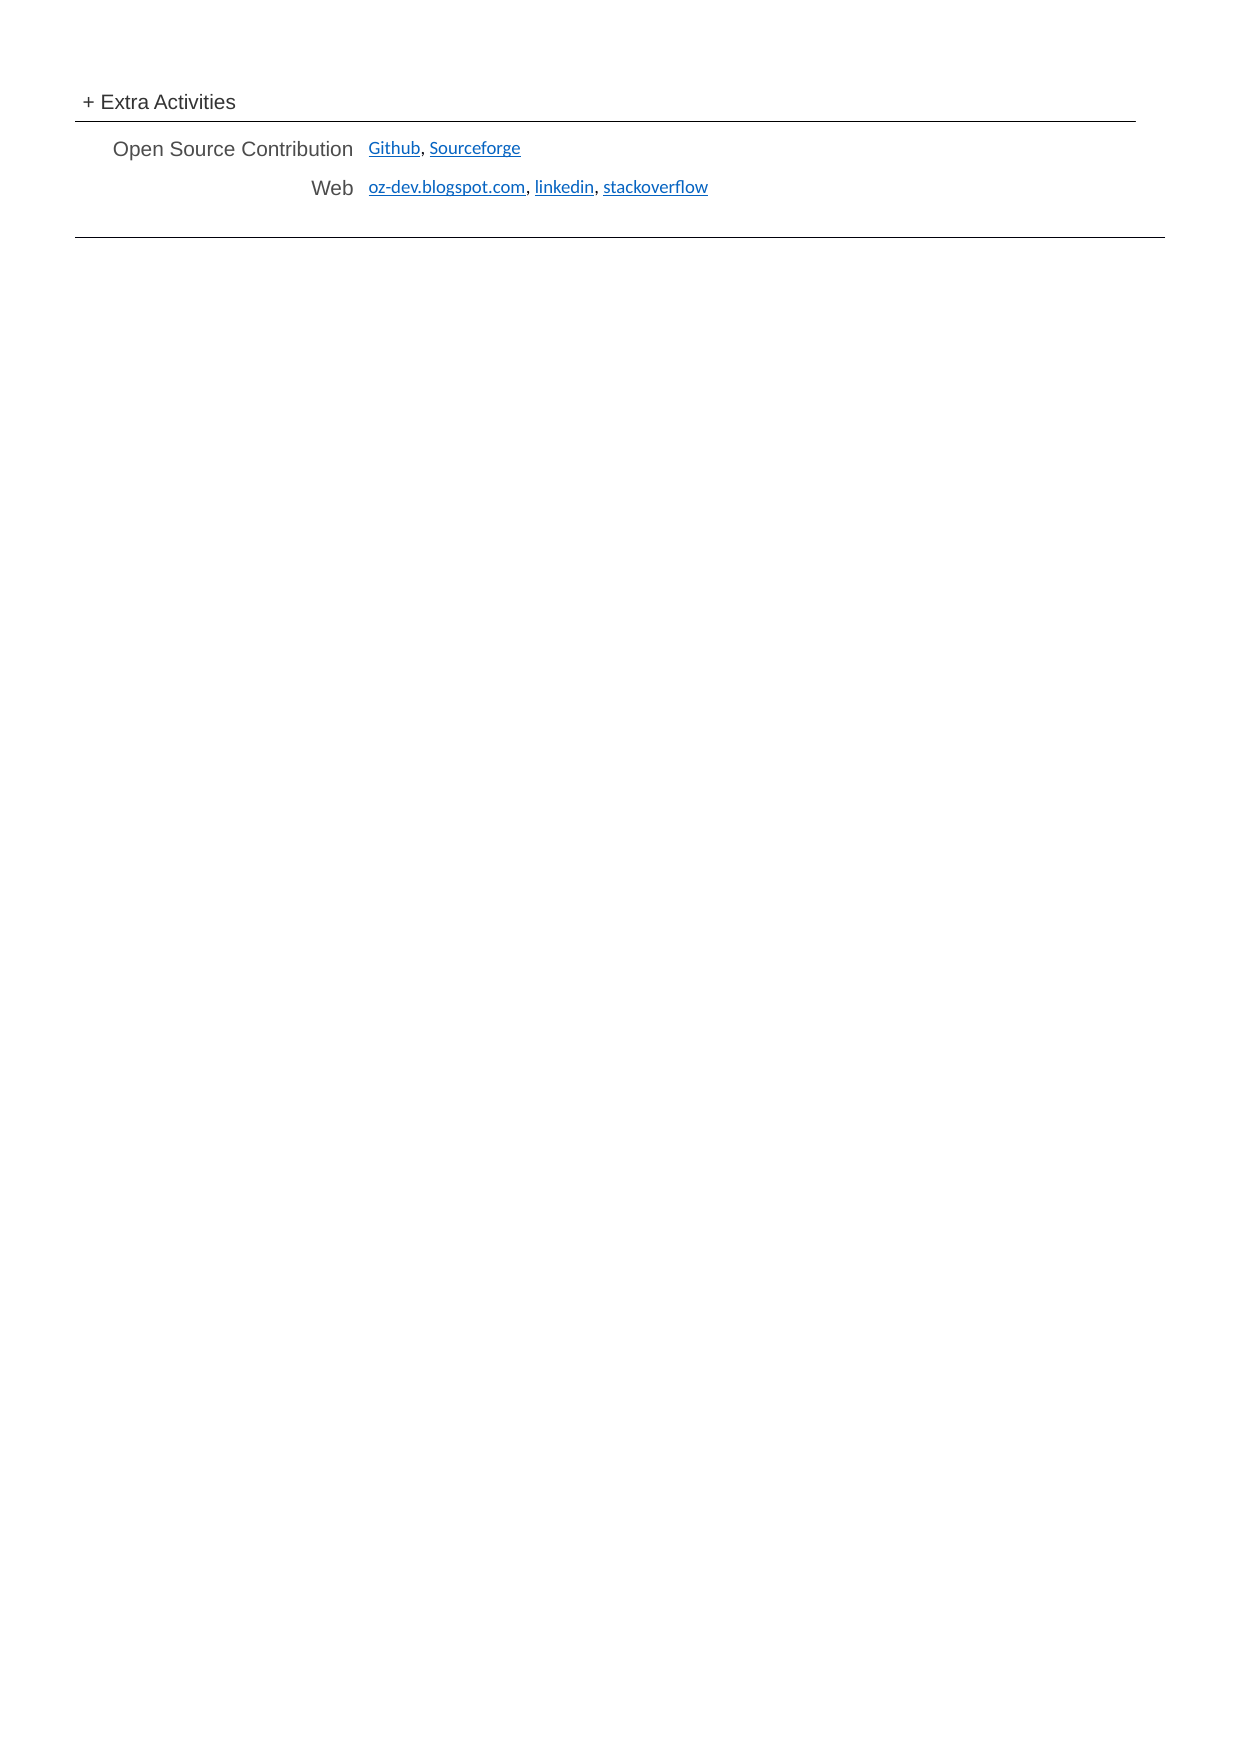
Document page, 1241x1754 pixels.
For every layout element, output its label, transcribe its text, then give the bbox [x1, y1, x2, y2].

table_cell Open Source Contribution [75, 129, 361, 168]
table_cell Github, Sourceforge [361, 129, 1136, 168]
table_header [75, 122, 1136, 129]
table_header + Extra Activities [75, 75, 1136, 121]
table_cell oz-dev.blogspot.com, linkedin, stackoverflow [361, 168, 1136, 207]
table_cell Web [75, 168, 361, 207]
